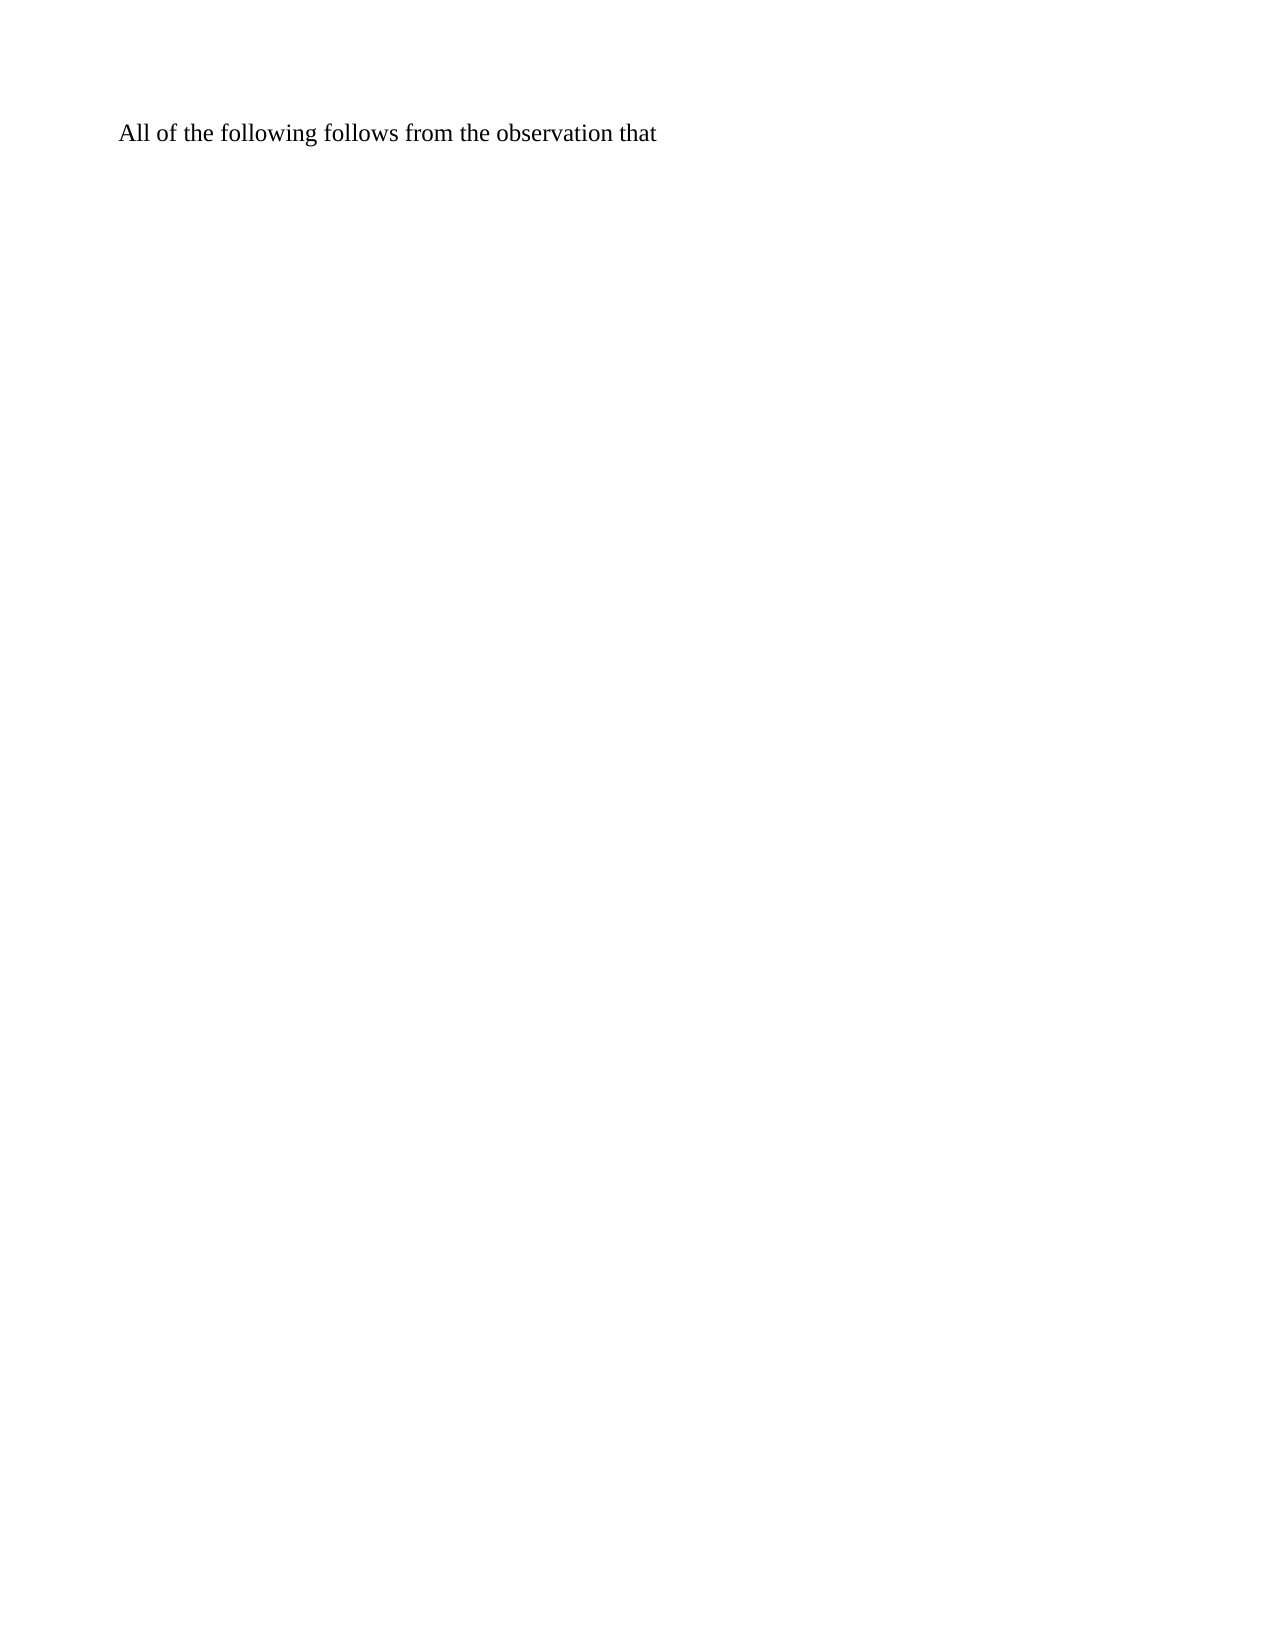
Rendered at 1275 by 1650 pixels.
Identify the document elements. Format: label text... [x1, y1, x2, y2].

text All of the following follows from the observation that [118, 118, 1157, 147]
